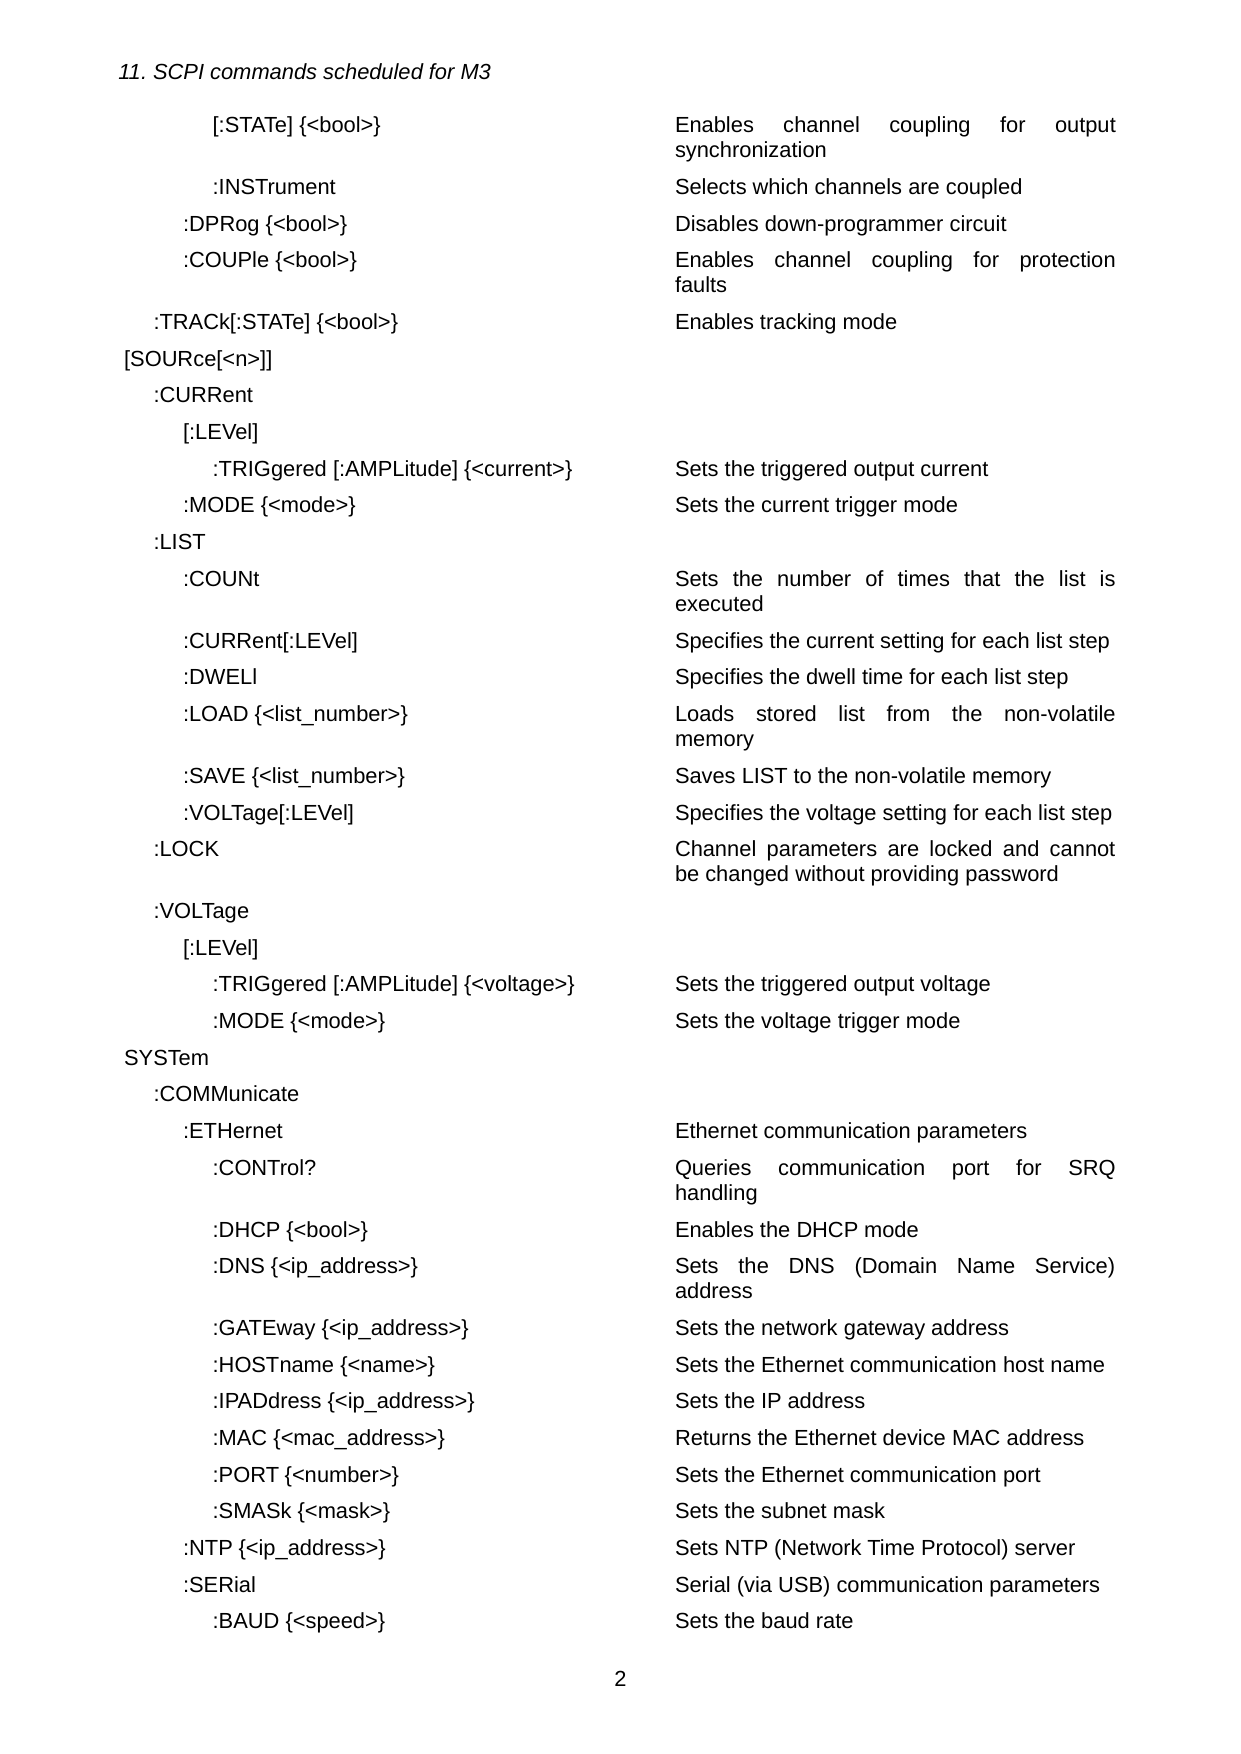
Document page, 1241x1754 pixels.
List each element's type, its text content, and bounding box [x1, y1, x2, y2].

table_cell :INSTrument [118, 168, 669, 205]
table_cell [:LEVel] [118, 929, 669, 966]
table_cell :SMASk {<mask>} [118, 1493, 669, 1529]
table_cell [669, 1076, 1122, 1112]
table_cell :COMMunicate [118, 1076, 669, 1112]
table_cell :MODE {<mode>} [118, 1002, 669, 1039]
table_cell Sets the Ethernet communication port [669, 1456, 1122, 1493]
table_cell Sets the Ethernet communication host name [669, 1346, 1122, 1383]
table_cell [669, 340, 1122, 377]
table_cell :DNS {<ip_address>} [118, 1248, 669, 1309]
table_cell :CONTrol? [118, 1149, 669, 1211]
table_cell Sets the triggered output voltage [669, 966, 1122, 1002]
table_cell Disables down-programmer circuit [669, 205, 1122, 241]
table_cell Enables tracking mode [669, 303, 1122, 340]
table_cell [669, 929, 1122, 966]
table_cell :DHCP {<bool>} [118, 1211, 669, 1247]
table_cell Specifies the dwell time for each list step [669, 659, 1122, 695]
table_cell [669, 377, 1122, 413]
table_cell :TRACk[:STATe] {<bool>} [118, 303, 669, 340]
table_cell [669, 523, 1122, 560]
table_cell :HOSTname {<name>} [118, 1346, 669, 1383]
table_cell [669, 892, 1122, 929]
table_cell [669, 1039, 1122, 1076]
table_cell [669, 413, 1122, 450]
table_cell :DWELl [118, 659, 669, 695]
table_cell Sets the DNS (Domain Name Service) address [669, 1248, 1122, 1309]
table_cell Selects which channels are coupled [669, 168, 1122, 205]
table_cell Channel parameters are locked and cannot be changed without providing password [669, 830, 1122, 892]
table_cell Queries communication port for SRQ handling [669, 1149, 1122, 1211]
table_cell :LOCK [118, 830, 669, 892]
table_cell Sets the current trigger mode [669, 487, 1122, 523]
table_cell Sets the number of times that the list is executed [669, 560, 1122, 622]
table_cell :BAUD {<speed>} [118, 1603, 669, 1639]
table_cell :LIST [118, 523, 669, 560]
table_cell Sets the subnet mask [669, 1493, 1122, 1529]
table_cell :MODE {<mode>} [118, 487, 669, 523]
table_cell [:LEVel] [118, 413, 669, 450]
table_cell Loads stored list from the non-volatile memory [669, 695, 1122, 757]
table_cell :SAVE {<list_number>} [118, 757, 669, 794]
table_cell [:STATe] {<bool>} [118, 106, 669, 168]
table_cell Specifies the current setting for each list step [669, 622, 1122, 658]
table_cell :COUPle {<bool>} [118, 241, 669, 303]
table_cell Sets the IP address [669, 1383, 1122, 1419]
table_cell :COUNt [118, 560, 669, 622]
table_cell Sets the network gateway address [669, 1309, 1122, 1346]
table_cell :GATEway {<ip_address>} [118, 1309, 669, 1346]
table_cell :CURRent[:LEVel] [118, 622, 669, 658]
table_cell :VOLTage[:LEVel] [118, 794, 669, 830]
table_cell :IPADdress {<ip_address>} [118, 1383, 669, 1419]
table_cell Enables the DHCP mode [669, 1211, 1122, 1247]
table_cell :SERial [118, 1566, 669, 1603]
table_cell Enables channel coupling for protection faults [669, 241, 1122, 303]
table_cell :ETHernet [118, 1112, 669, 1149]
table_cell Ethernet communication parameters [669, 1112, 1122, 1149]
table_cell Returns the Ethernet device MAC address [669, 1419, 1122, 1456]
table_cell Saves LIST to the non-volatile memory [669, 757, 1122, 794]
table_cell :PORT {<number>} [118, 1456, 669, 1493]
table_cell Sets the voltage trigger mode [669, 1002, 1122, 1039]
table_cell SYSTem [118, 1039, 669, 1076]
table_cell Sets the baud rate [669, 1603, 1122, 1639]
table_cell Sets NTP (Network Time Protocol) server [669, 1529, 1122, 1566]
table_cell :DPRog {<bool>} [118, 205, 669, 241]
table_cell :MAC {<mac_address>} [118, 1419, 669, 1456]
table_cell [SOURce[<n>]] [118, 340, 669, 377]
table_cell Specifies the voltage setting for each list step [669, 794, 1122, 830]
table_cell :NTP {<ip_address>} [118, 1529, 669, 1566]
table_cell :TRIGgered [:AMPLitude] {<voltage>} [118, 966, 669, 1002]
table_cell :TRIGgered [:AMPLitude] {<current>} [118, 450, 669, 487]
table_cell Serial (via USB) communication parameters [669, 1566, 1122, 1603]
table_cell :CURRent [118, 377, 669, 413]
table_cell Enables channel coupling for output synchronization [669, 106, 1122, 168]
table_cell Sets the triggered output current [669, 450, 1122, 487]
table_cell :VOLTage [118, 892, 669, 929]
table_cell :LOAD {<list_number>} [118, 695, 669, 757]
